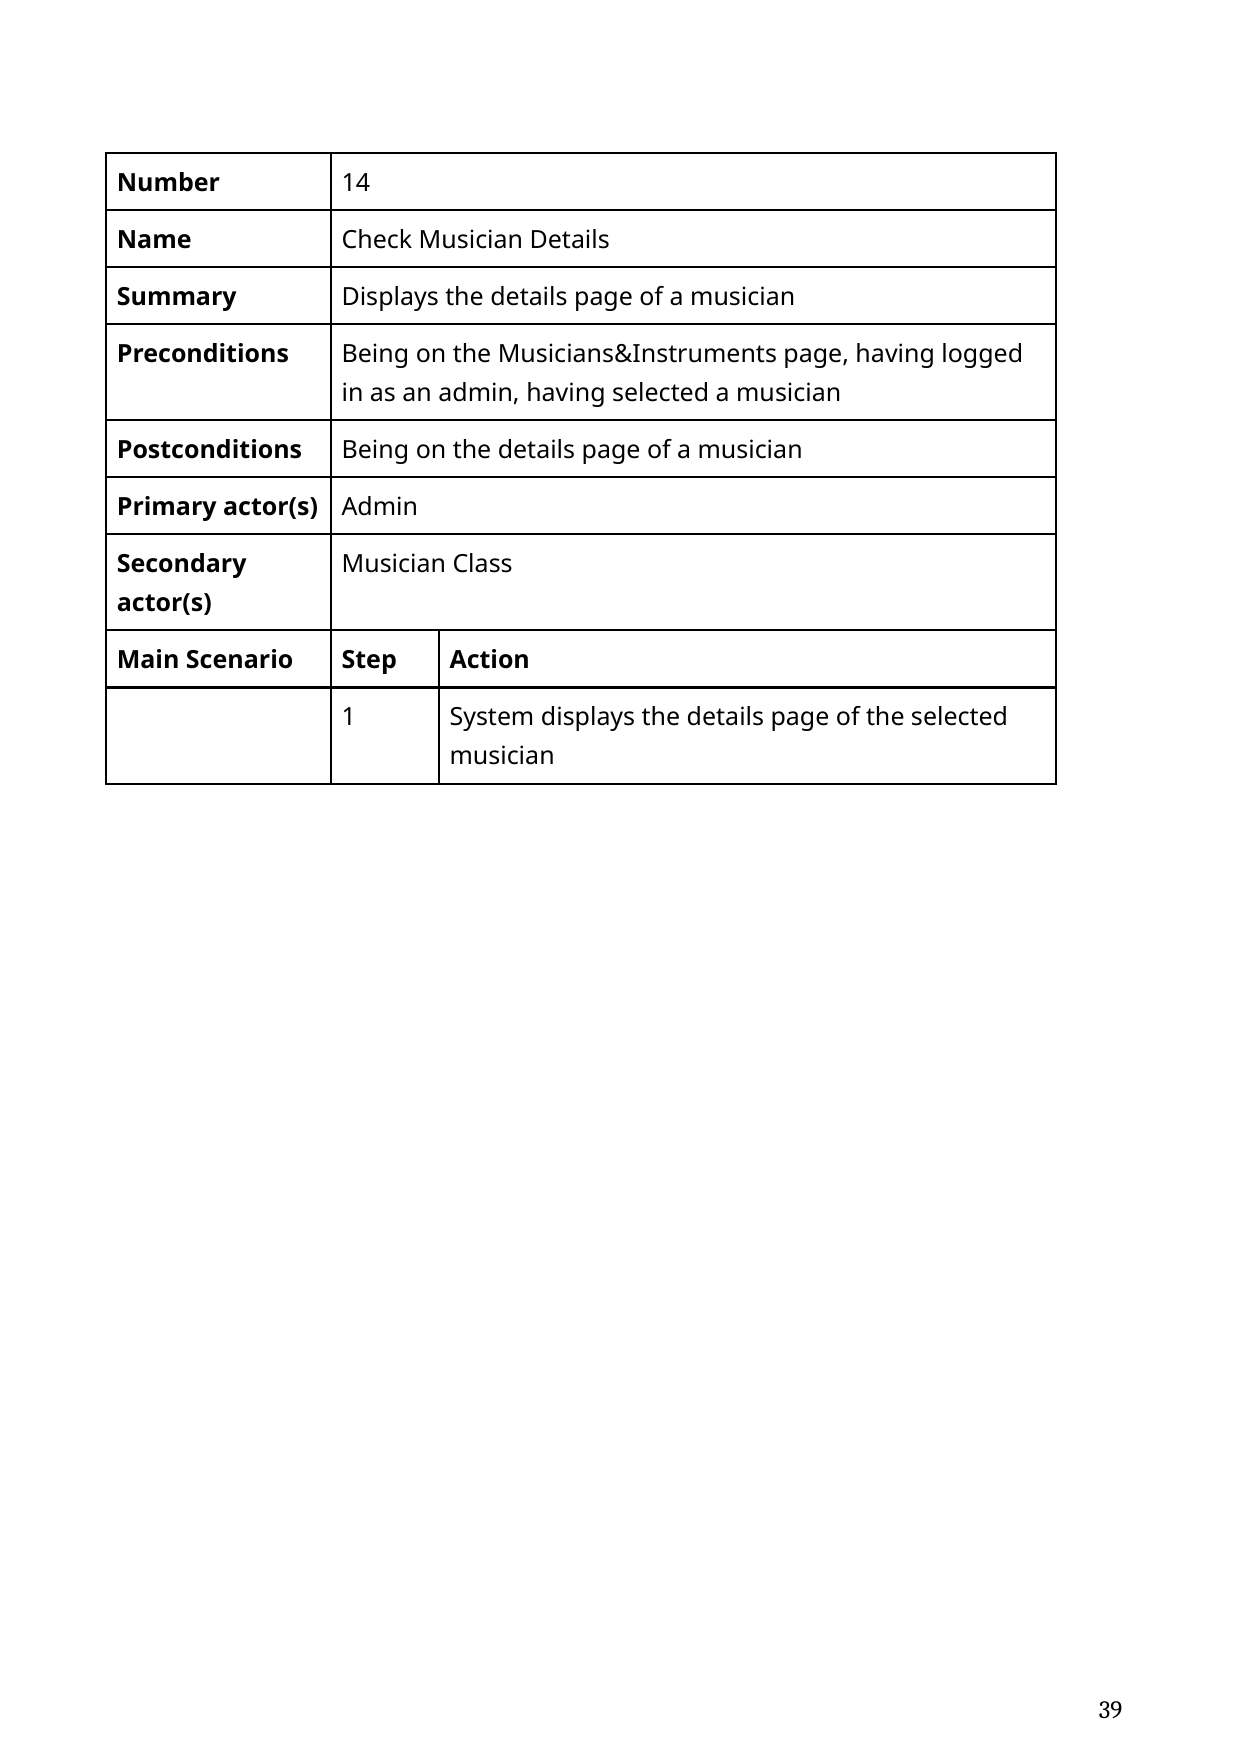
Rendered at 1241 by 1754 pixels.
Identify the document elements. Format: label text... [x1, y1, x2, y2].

table_cell Postconditions [107, 421, 330, 476]
table_cell Being on the Musicians&Instruments page, having logged in as an admin, having selected a musician [332, 325, 1055, 419]
table_cell Being on the details page of a musician [332, 421, 1055, 476]
table_cell Displays the details page of a musician [332, 268, 1055, 323]
table_cell [107, 689, 330, 782]
table_cell System displays the details page of the selected musician [440, 689, 1055, 782]
table_cell Preconditions [107, 325, 330, 419]
table_cell Main Scenario [107, 631, 330, 686]
table_cell Name [107, 211, 330, 266]
table_header 14 [332, 154, 1055, 209]
table_cell Musician Class [332, 535, 1055, 629]
table_cell Admin [332, 478, 1055, 533]
table_cell 1 [332, 689, 438, 782]
table_cell Secondary actor(s) [107, 535, 330, 629]
table_cell Check Musician Details [332, 211, 1055, 266]
table_cell Primary actor(s) [107, 478, 330, 533]
table_cell Action [440, 631, 1055, 686]
table_cell Step [332, 631, 438, 686]
table_header Number [107, 154, 330, 209]
table_cell Summary [107, 268, 330, 323]
